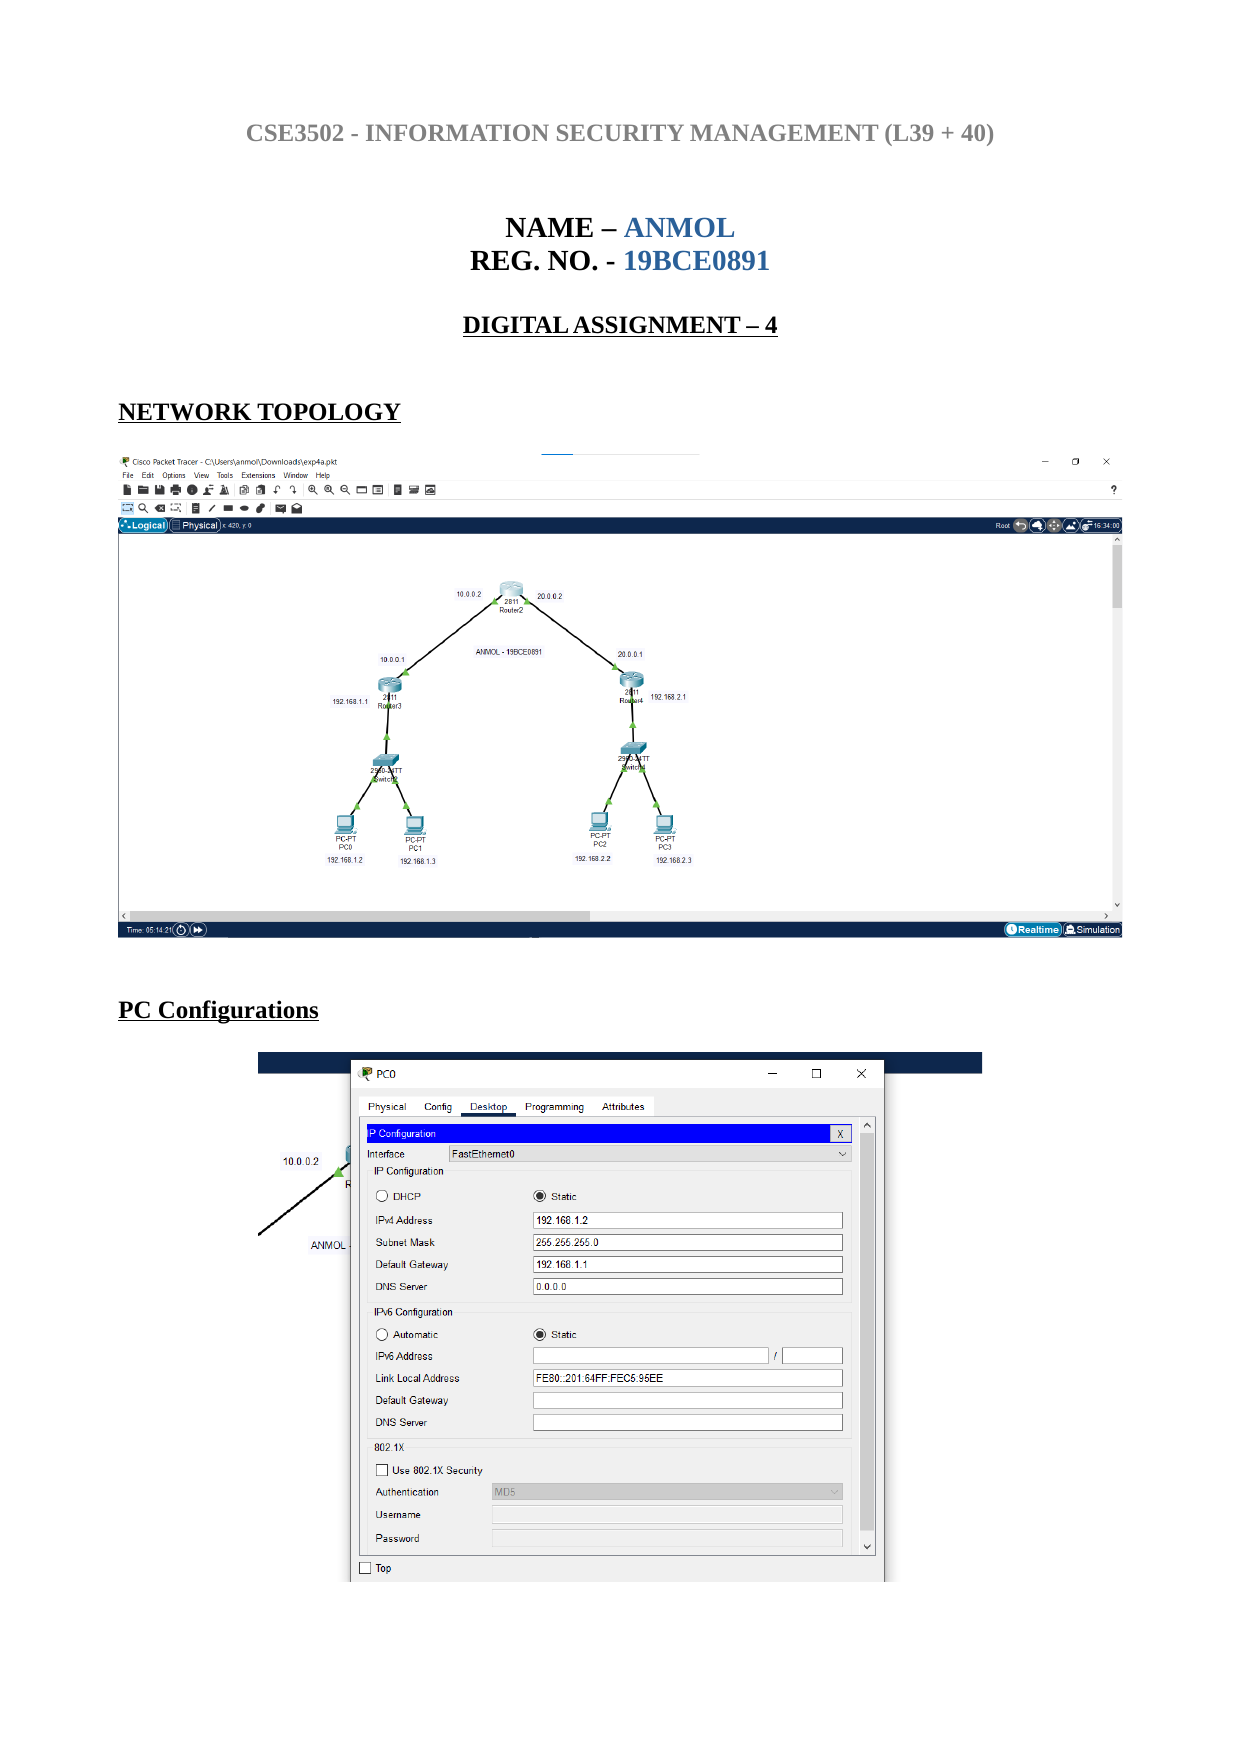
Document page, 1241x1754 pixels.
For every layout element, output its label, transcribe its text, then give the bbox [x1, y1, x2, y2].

text DIGITAL ASSIGNMENT – 4 [118, 311, 1122, 339]
picture [258, 1052, 983, 1582]
text REG. NO. - 19BCE0891 [118, 243, 1122, 277]
picture [118, 454, 1123, 938]
text NETWORK TOPOLOGY [118, 397, 1122, 426]
text NAME – ANMOL [118, 210, 1122, 243]
picture [145, 523, 153, 530]
text PC Configurations [118, 995, 1122, 1024]
